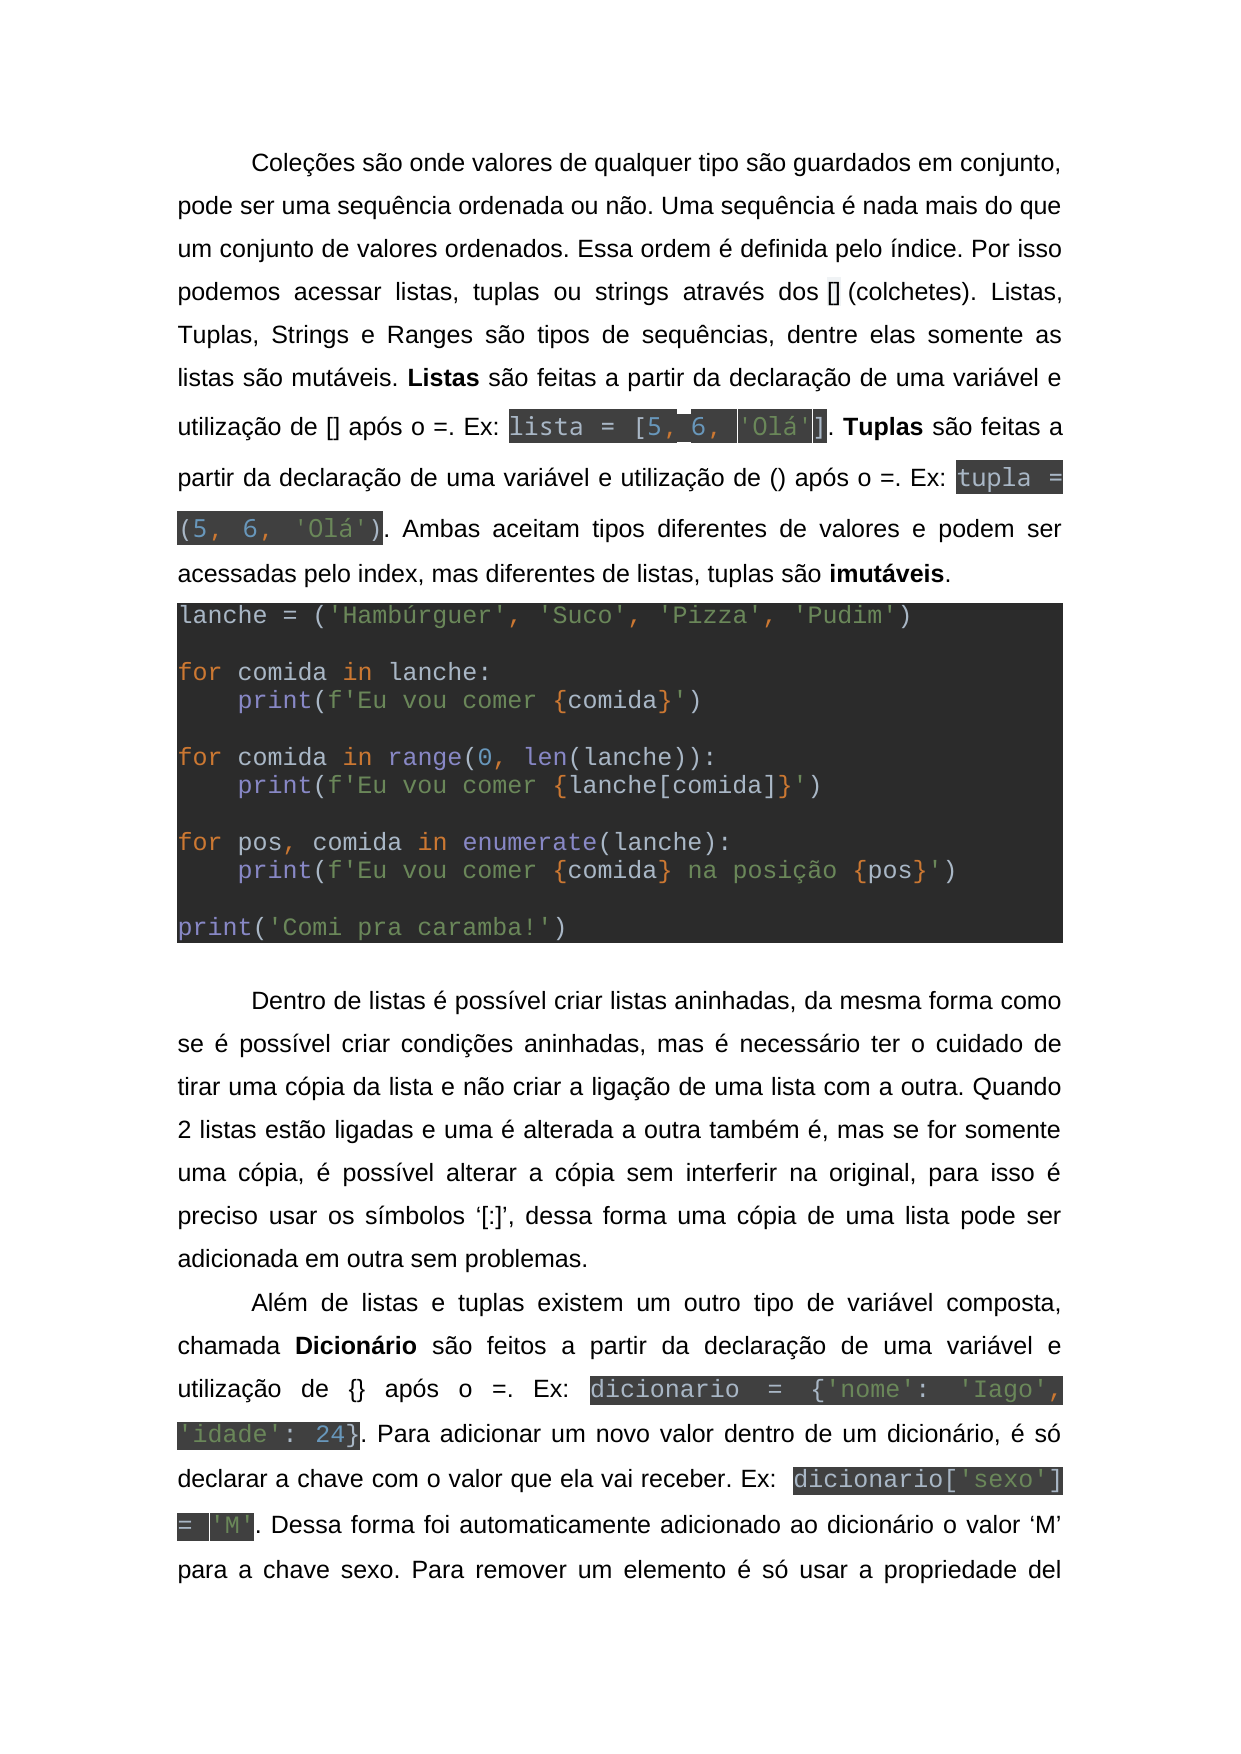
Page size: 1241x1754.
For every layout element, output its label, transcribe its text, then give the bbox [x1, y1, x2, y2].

text lanche = ('Hambúrguer', 'Suco', 'Pizza', 'Pudim') for comida in lanche: print(f'Eu vou comer {comida}') for comida in range(0, len(lanche)): print(f'Eu vou comer {lanche[comida]}') for pos, comida in enumerate(lanche): print(f'Eu vou comer {comida} na posição {pos}') print('Comi pra caramba!') [177, 603, 1063, 943]
text Além de listas e tuplas existem um outro tipo de variável composta, chamada Dicionário são feitos a partir da declaração de uma variável e utilização de {} após o =. Ex: dicionario = {'nome': 'Iago', 'idade': 24}. Para adicionar um novo valor dentro de um dicionário, é só declarar a chave com o valor que ela vai receber. Ex: dicionario['sexo'] = 'M'. Dessa forma foi automaticamente adicionado ao dicionário o valor ‘M’ para a chave sexo. Para remover um elemento é só usar a propriedade del [177, 1288, 1063, 1584]
text Coleções são onde valores de qualquer tipo são guardados em conjunto, pode ser uma sequência ordenada ou não. Uma sequência é nada mais do que um conjunto de valores ordenados. Essa ordem é definida pelo índice. Por isso podemos acessar listas, tuplas ou strings através dos [] (colchetes). Listas, Tuplas, Strings e Ranges são tipos de sequências, dentre elas somente as listas são mutáveis. Listas são feitas a partir da declaração de uma variável e utilização de [] após o =. Ex: lista = [5, 6, 'Olá']. Tuplas são feitas a partir da declaração de uma variável e utilização de () após o =. Ex: tupla = (5, 6, 'Olá'). Ambas aceitam tipos diferentes de valores e podem ser acessadas pelo index, mas diferentes de listas, tuplas são imutáveis. [177, 148, 1063, 588]
text Dentro de listas é possível criar listas aninhadas, da mesma forma como se é possível criar condições aninhadas, mas é necessário ter o cuidado de tirar uma cópia da lista e não criar a ligação de uma lista com a outra. Quando 2 listas estão ligadas e uma é alterada a outra também é, mas se for somente uma cópia, é possível alterar a cópia sem interferir na original, para isso é preciso usar os símbolos ‘[:]’, dessa forma uma cópia de uma lista pode ser adicionada em outra sem problemas. [177, 986, 1063, 1273]
